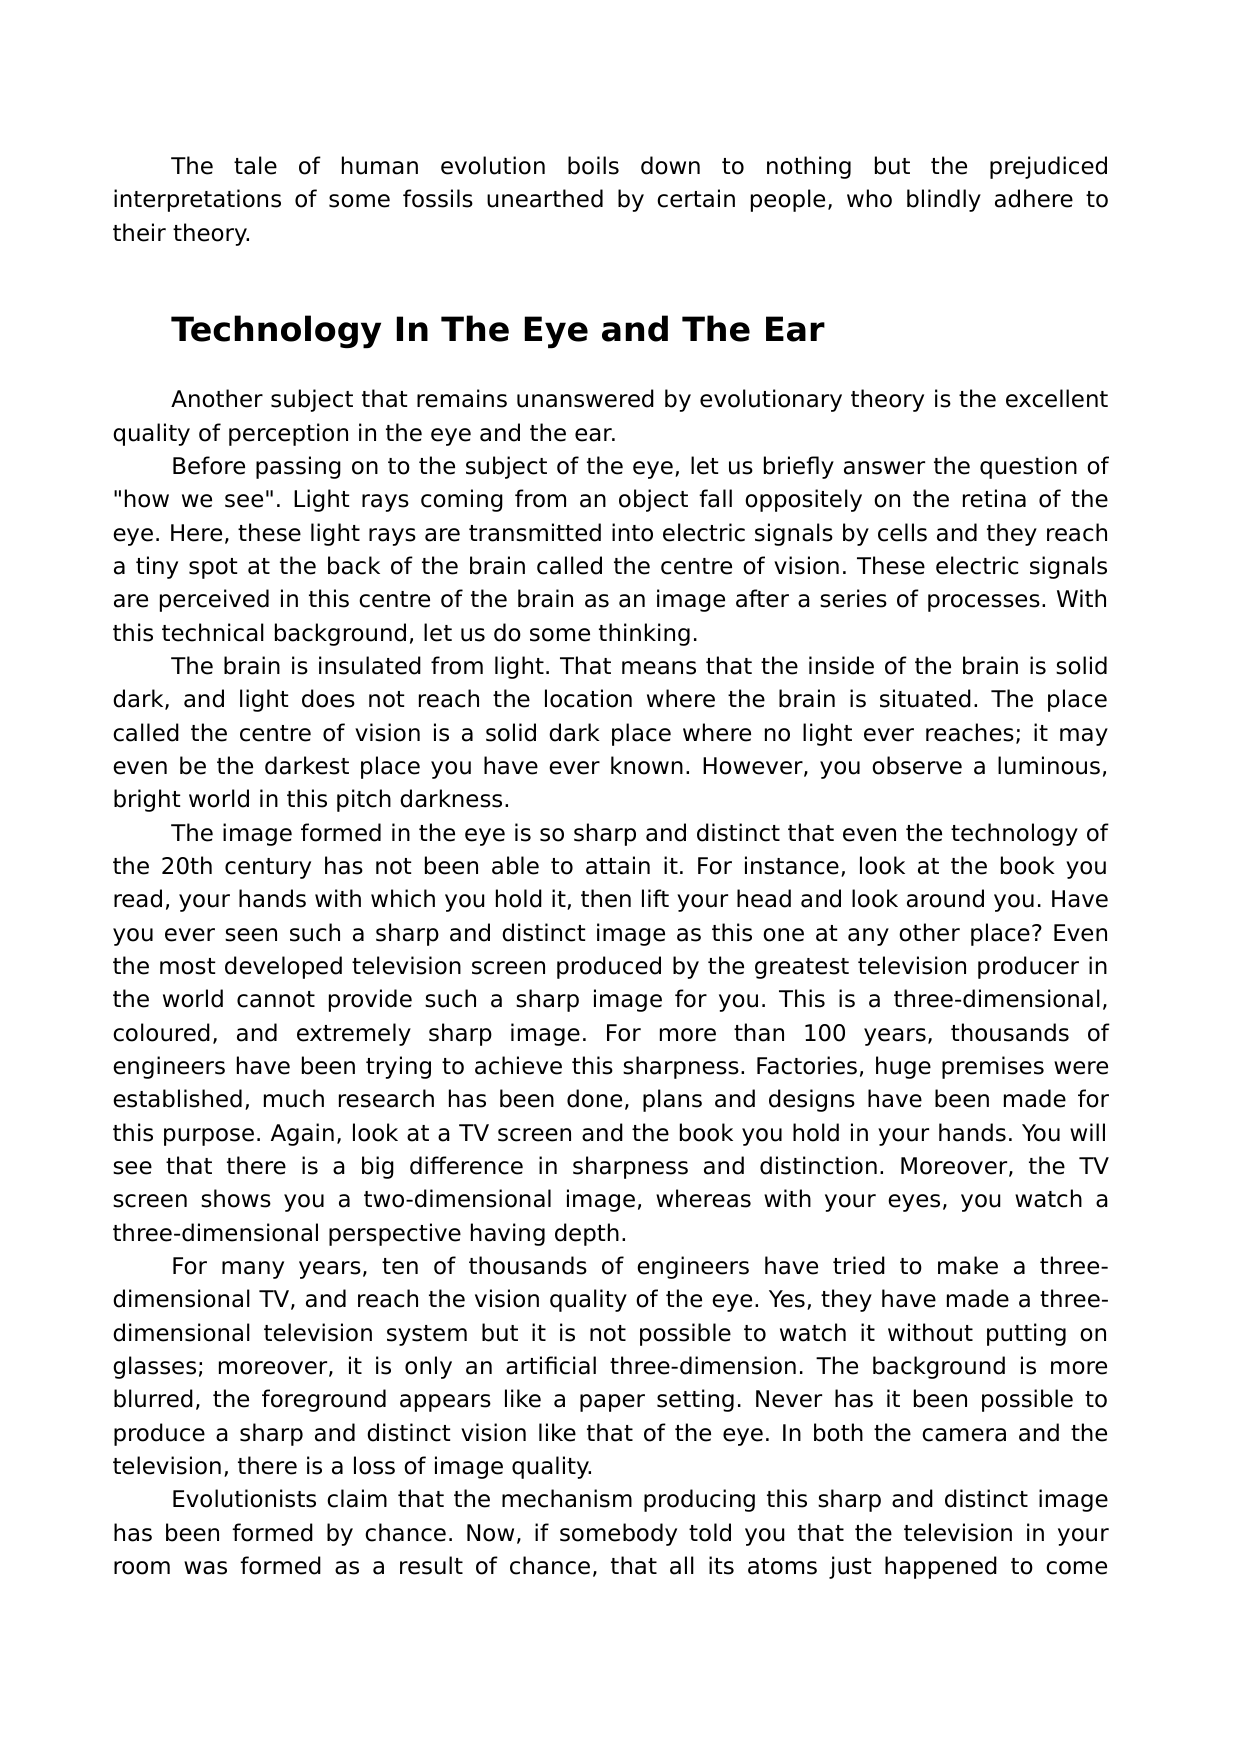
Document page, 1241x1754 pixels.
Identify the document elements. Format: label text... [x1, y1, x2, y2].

text Technology In The Eye and The Ear [112, 314, 1110, 348]
text Before passing on to the subject of the eye, let us briefly answer the question of "how we see". Light rays coming from an object fall oppositely on the retina of the eye. Here, these light rays are transmitted into electric signals by cells and they reach a tiny spot at the back of the brain called the centre of vision. These electric signals are perceived in this centre of the brain as an image after a series of processes. With this technical background, let us do some thinking. [112, 448, 1110, 648]
text Another subject that remains unanswered by evolutionary theory is the excellent quality of perception in the eye and the ear. [112, 381, 1110, 448]
text The brain is insulated from light. That means that the inside of the brain is solid dark, and light does not reach the location where the brain is situated. The place called the centre of vision is a solid dark place where no light ever reaches; it may even be the darkest place you have ever known. However, you observe a luminous, bright world in this pitch darkness. [112, 648, 1110, 814]
text Evolutionists claim that the mechanism producing this sharp and distinct image has been formed by chance. Now, if somebody told you that the television in your room was formed as a result of chance, that all its atoms just happened to come [112, 1481, 1110, 1581]
text For many years, ten of thousands of engineers have tried to make a three-dimensional TV, and reach the vision quality of the eye. Yes, they have made a three-dimensional television system but it is not possible to watch it without putting on glasses; moreover, it is only an artificial three-dimension. The background is more blurred, the foreground appears like a paper setting. Never has it been possible to produce a sharp and distinct vision like that of the eye. In both the camera and the television, there is a loss of image quality. [112, 1248, 1110, 1481]
text The tale of human evolution boils down to nothing but the prejudiced interpretations of some fossils unearthed by certain people, who blindly adhere to their theory. [112, 148, 1110, 248]
text The image formed in the eye is so sharp and distinct that even the technology of the 20th century has not been able to attain it. For instance, look at the book you read, your hands with which you hold it, then lift your head and look around you. Have you ever seen such a sharp and distinct image as this one at any other place? Even the most developed television screen produced by the greatest television producer in the world cannot provide such a sharp image for you. This is a three-dimensional, coloured, and extremely sharp image. For more than 100 years, thousands of engineers have been trying to achieve this sharpness. Factories, huge premises were established, much research has been done, plans and designs have been made for this purpose. Again, look at a TV screen and the book you hold in your hands. You will see that there is a big difference in sharpness and distinction. Moreover, the TV screen shows you a two-dimensional image, whereas with your eyes, you watch a three-dimensional perspective having depth. [112, 814, 1110, 1248]
